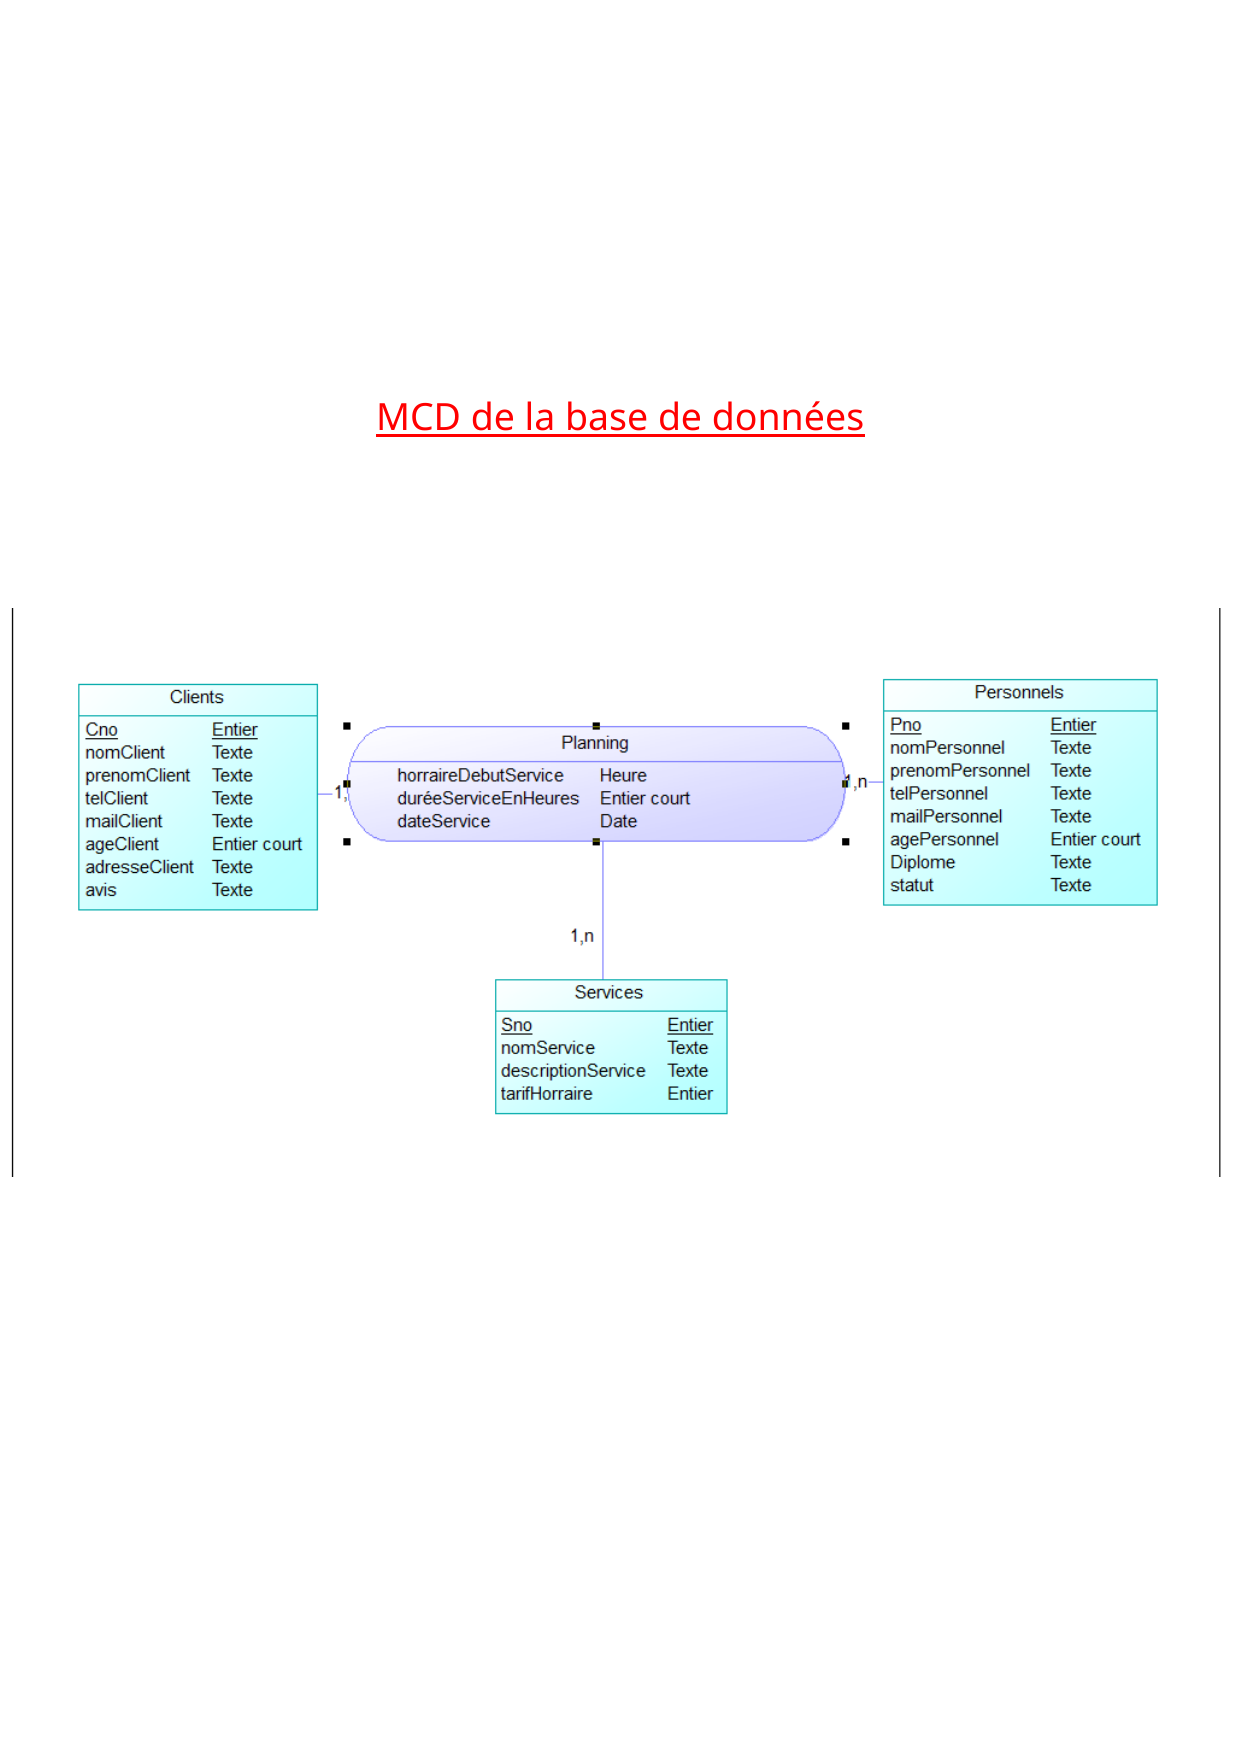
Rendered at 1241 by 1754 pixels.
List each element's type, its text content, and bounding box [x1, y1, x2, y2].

picture [0, 608, 1241, 1177]
text MCD de la base de données [118, 391, 1122, 442]
